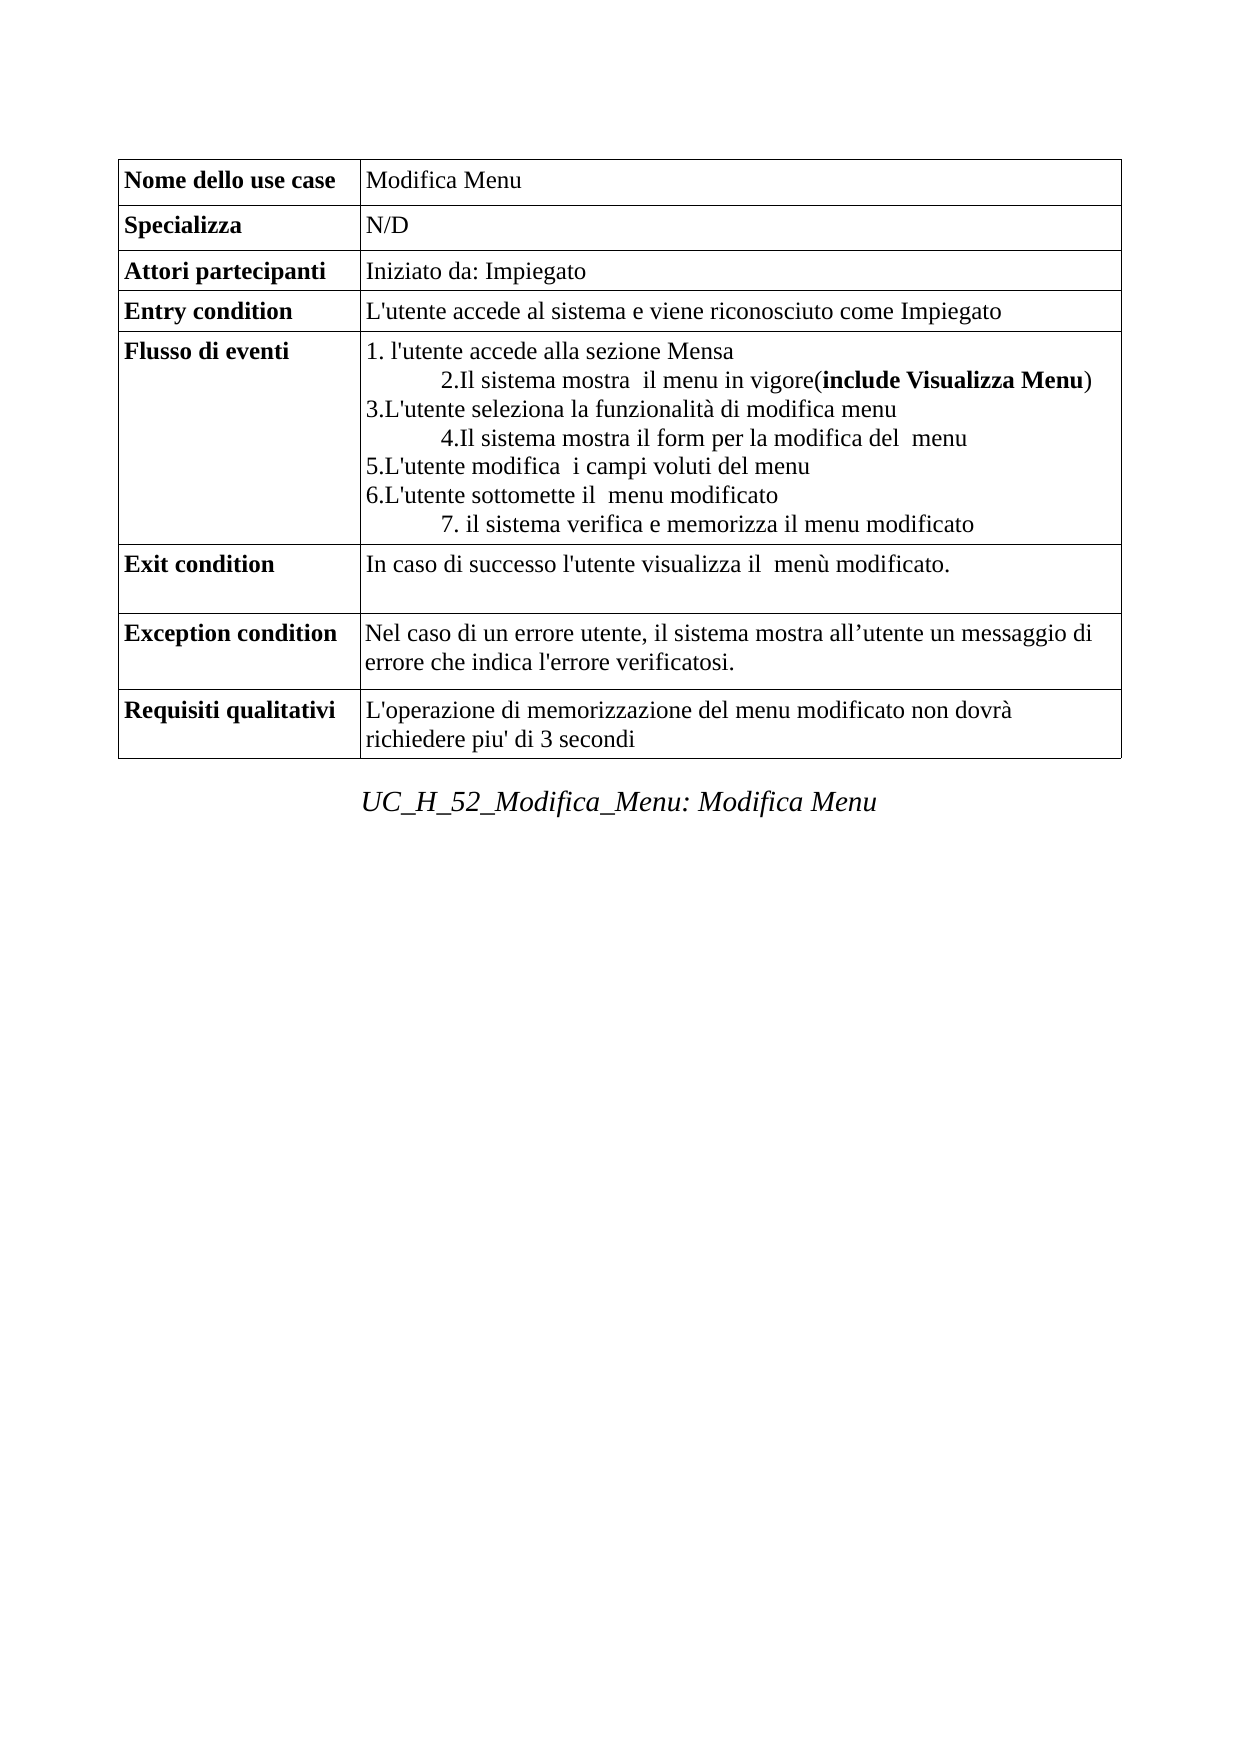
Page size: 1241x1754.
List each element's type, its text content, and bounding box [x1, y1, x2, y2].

table_cell Attori partecipanti [119, 251, 360, 290]
table_cell L'utente accede al sistema e viene riconosciuto come Impiegato [361, 291, 1121, 331]
table_header Modifica Menu [361, 160, 1121, 205]
table_cell Specializza [119, 206, 360, 250]
table_cell Entry condition [119, 291, 360, 331]
text UC_H_52_Modifica_Menu: Modifica Menu [118, 784, 1122, 818]
table_cell Exit condition [119, 545, 360, 612]
table_cell N/D [361, 206, 1121, 250]
table_cell 1. l'utente accede alla sezione Mensa 2.Il sistema mostra il menu in vigore(include Visualizza Menu) 3.L'utente seleziona la funzionalità di modifica menu 4.Il sistema mostra il form per la modifica del menu 5.L'utente modifica i campi voluti del menu 6.L'utente sottomette il menu modificato 7. il sistema verifica e memorizza il menu modificato [361, 332, 1121, 543]
table_cell Iniziato da: Impiegato [361, 251, 1121, 290]
table_header Nome dello use case [119, 160, 360, 205]
table_cell Nel caso di un errore utente, il sistema mostra all’utente un messaggio di errore che indica l'errore verificatosi. [361, 614, 1121, 689]
table_cell Flusso di eventi [119, 332, 360, 543]
table_cell L'operazione di memorizzazione del menu modificato non dovrà richiedere piu' di 3 secondi [361, 690, 1121, 758]
table_cell Exception condition [119, 614, 360, 689]
table_cell Requisiti qualitativi [119, 690, 360, 758]
table_cell In caso di successo l'utente visualizza il menù modificato. [361, 545, 1121, 612]
